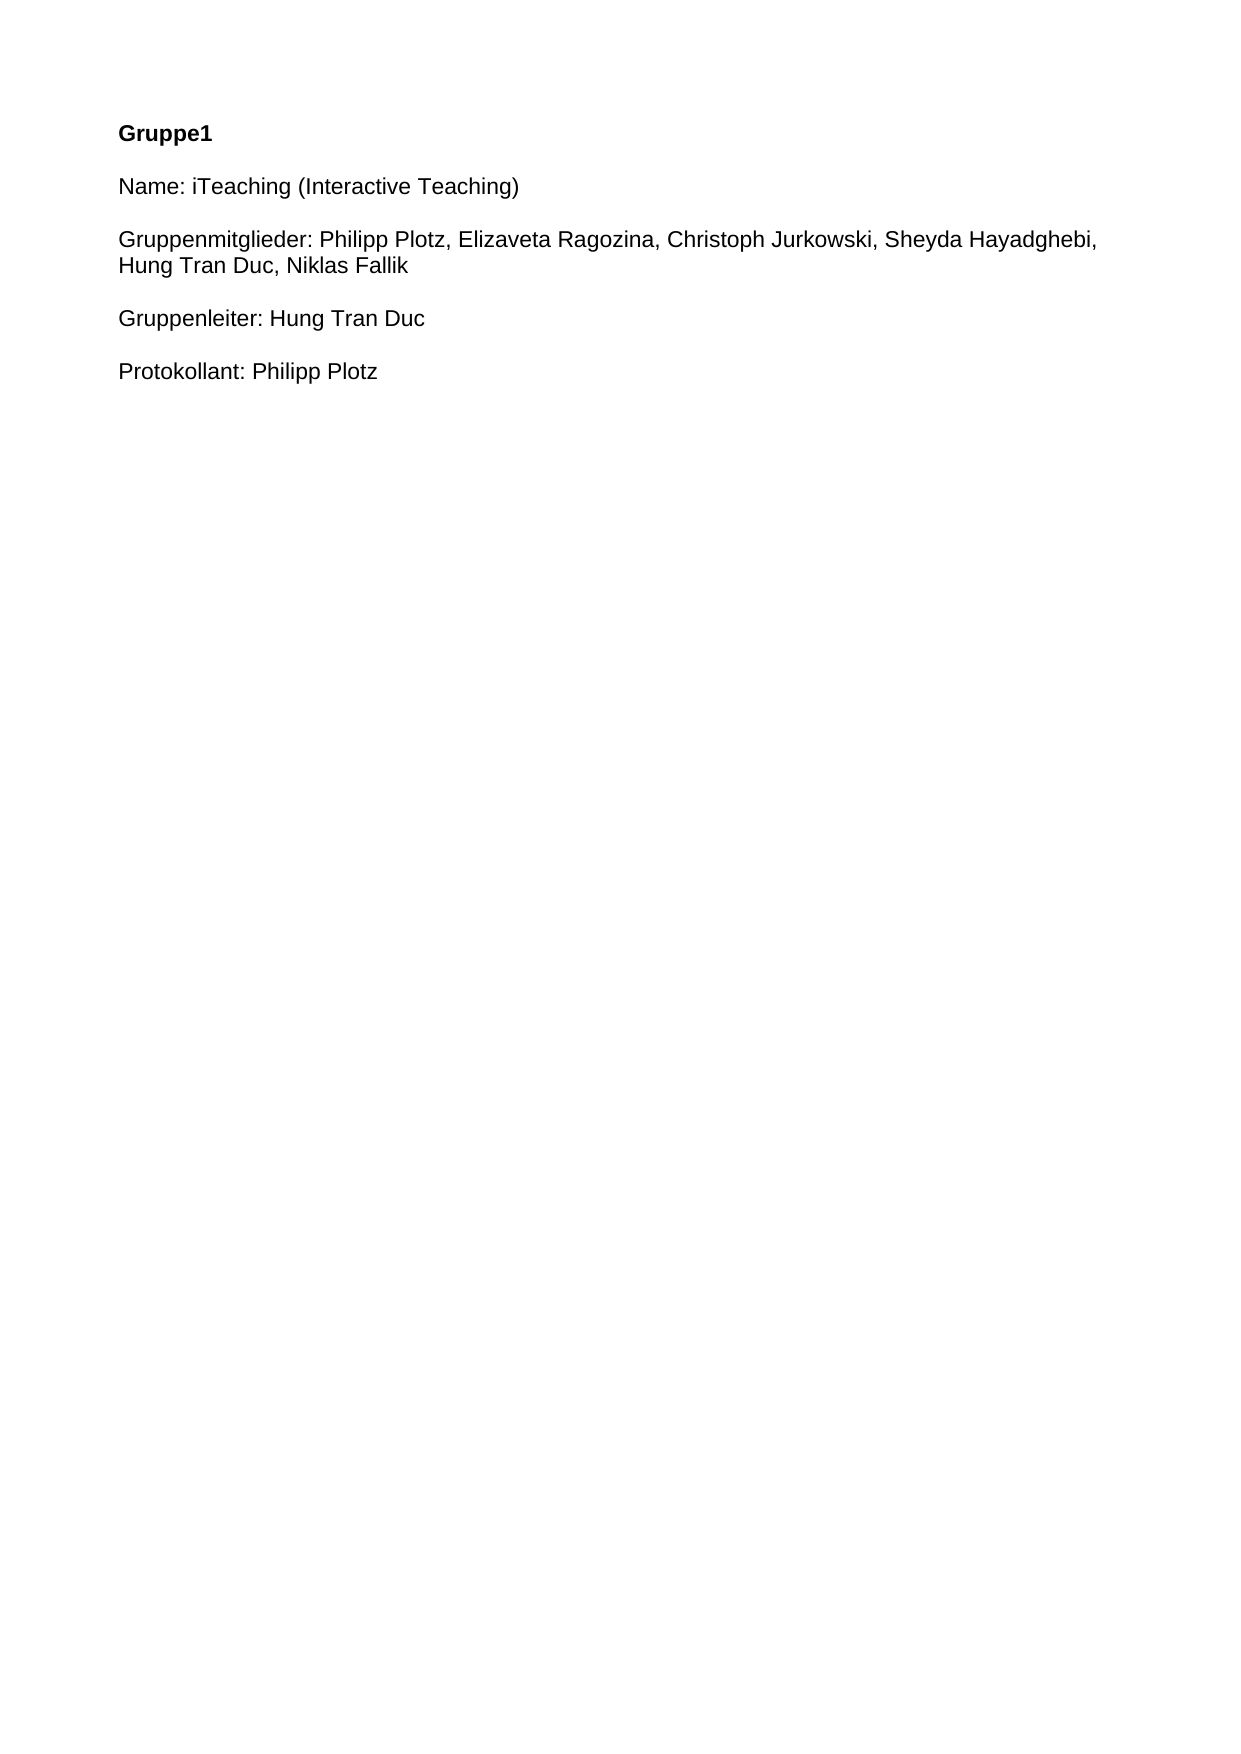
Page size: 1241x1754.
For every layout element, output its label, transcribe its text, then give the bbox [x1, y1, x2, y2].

text Name: iTeaching (Interactive Teaching) [118, 173, 1122, 199]
text Gruppenleiter: Hung Tran Duc [118, 305, 1122, 331]
text Protokollant: Philipp Plotz [118, 358, 1122, 384]
text Gruppenmitglieder: Philipp Plotz, Elizaveta Ragozina, Christoph Jurkowski, Sheyda Hayadghebi, Hung Tran Duc, Niklas Fallik [118, 226, 1122, 278]
text Gruppe1 [118, 118, 1122, 147]
